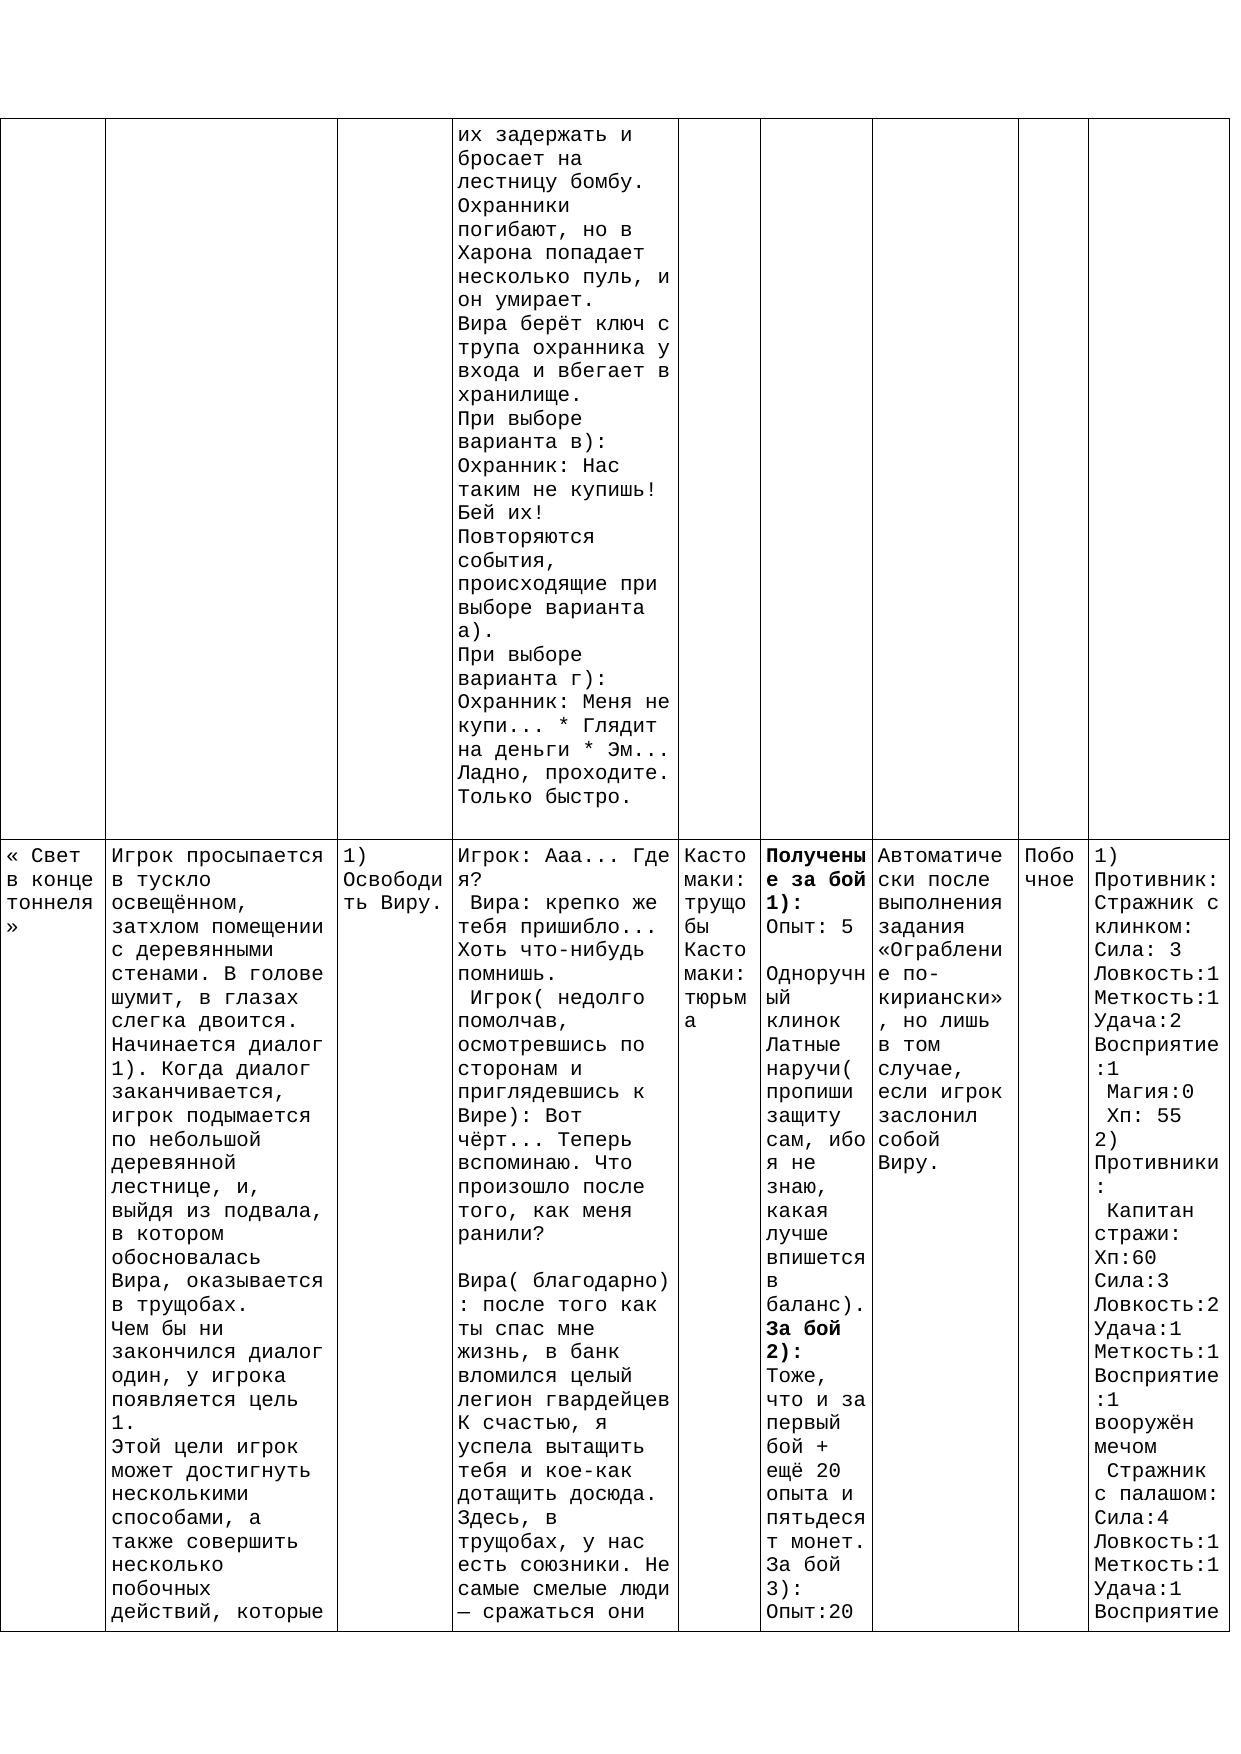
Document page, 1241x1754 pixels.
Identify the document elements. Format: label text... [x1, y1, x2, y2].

table_cell [761, 119, 872, 839]
table_cell [106, 119, 337, 839]
table_cell их задержать и бросает на лестницу бомбу. Охранники погибают, но в Харона попадает несколько пуль, и он умирает. Вира берёт ключ с трупа охранника у входа и вбегает в хранилище. При выборе варианта в): Охранник: Нас таким не купишь! Бей их! Повторяются события, происходящие при выборе варианта а). При выборе варианта г): Охранник: Меня не купи... * Глядит на деньги * Эм... Ладно, проходите. Только быстро. [453, 119, 678, 839]
table_cell Игрок просыпается в тускло освещённом, затхлом помещении с деревянными стенами. В голове шумит, в глазах слегка двоится. Начинается диалог 1). Когда диалог заканчивается, игрок подымается по небольшой деревянной лестнице, и, выйдя из подвала, в котором обосновалась Вира, оказывается в трущобах. Чем бы ни закончился диалог один, у игрока появляется цель 1. Этой цели игрок может достигнуть несколькими способами, а также совершить несколько побочных действий, которые [106, 840, 337, 1631]
table_cell 1) Противник: Стражник с клинком: Сила: 3 Ловкость:1 Меткость:1 Удача:2 Восприятие:1 Магия:0 Хп: 55 2) Противники: Капитан стражи: Хп:60 Сила:3 Ловкость:2 Удача:1 Меткость:1 Восприятие:1 вооружён мечом Стражник с палашом: Сила:4 Ловкость:1 Меткость:1 Удача:1 Восприятие [1089, 840, 1229, 1631]
table_cell [1019, 119, 1088, 839]
table_cell Автоматически после выполнения задания «Ограбление по-кириански», но лишь в том случае, если игрок заслонил собой Виру. [873, 840, 1018, 1631]
table_cell « Свет в конце тоннеля» [1, 840, 105, 1631]
table_cell Кастомаки: трущобы Кастомаки: тюрьма [679, 840, 760, 1631]
table_cell [1089, 119, 1229, 839]
table_cell Побочное [1019, 840, 1088, 1631]
table_cell [679, 119, 760, 839]
table_cell Игрок: Ааа... Где я? Вира: крепко же тебя пришибло... Хоть что-нибудь помнишь. Игрок( недолго помолчав, осмотревшись по сторонам и приглядевшись к Вире): Вот чёрт... Теперь вспоминаю. Что произошло после того, как меня ранили? Вира( благодарно): после того как ты спас мне жизнь, в банк вломился целый легион гвардейцев К счастью, я успела вытащить тебя и кое-как дотащить досюда. Здесь, в трущобах, у нас есть союзники. Не самые смелые люди — сражаться они [453, 840, 678, 1631]
table_cell [338, 119, 452, 839]
table_cell 1) Освободить Виру. [338, 840, 452, 1631]
table_cell [1, 119, 105, 839]
table_cell [873, 119, 1018, 839]
table_cell Полученые за бой 1): Опыт: 5 Одноручный клинок Латные наручи( пропиши защиту сам, ибо я не знаю, какая лучше впишется в баланс). За бой 2): Тоже, что и за первый бой + ещё 20 опыта и пятьдесят монет. За бой 3): Опыт:20 [761, 840, 872, 1631]
